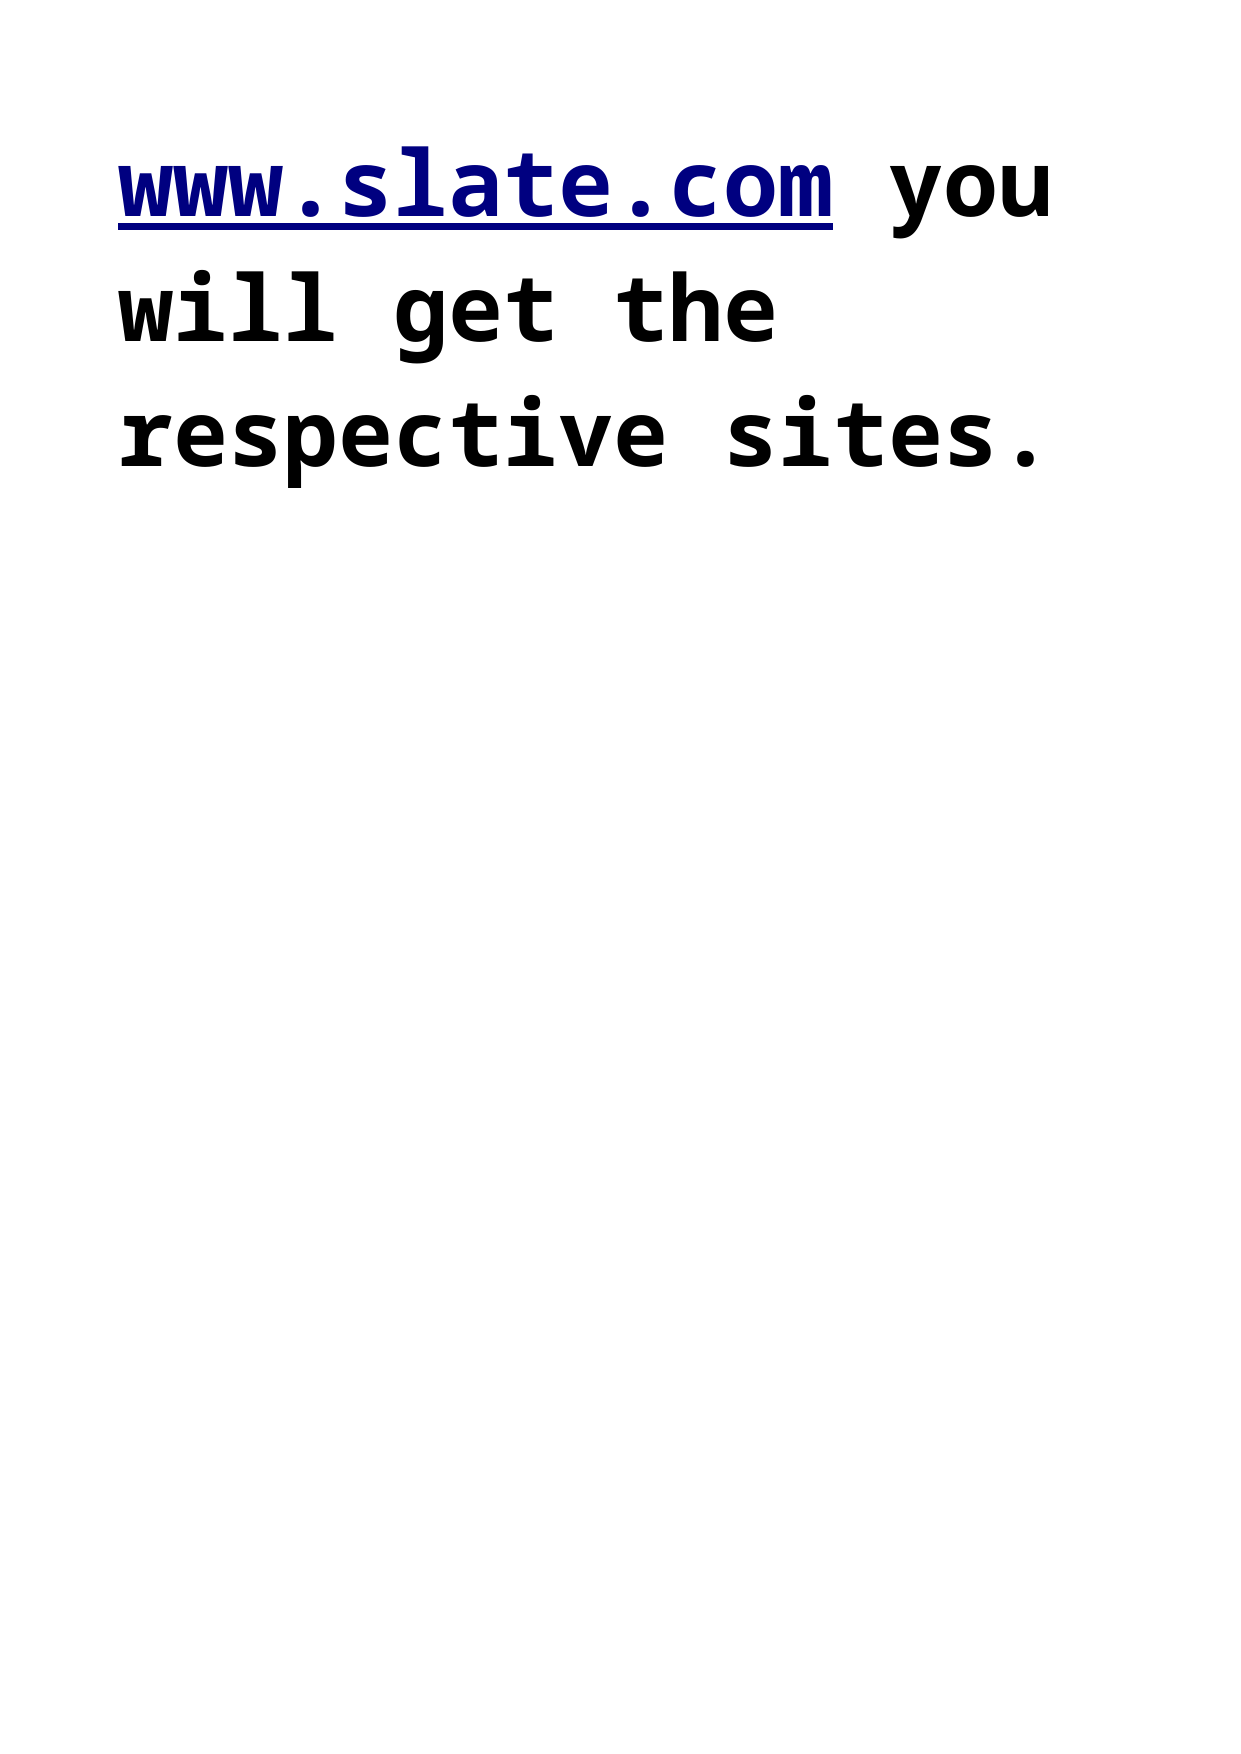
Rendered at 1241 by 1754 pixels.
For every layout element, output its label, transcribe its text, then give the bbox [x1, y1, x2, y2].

text www.slate.com you will get the respective sites. [118, 118, 1122, 493]
